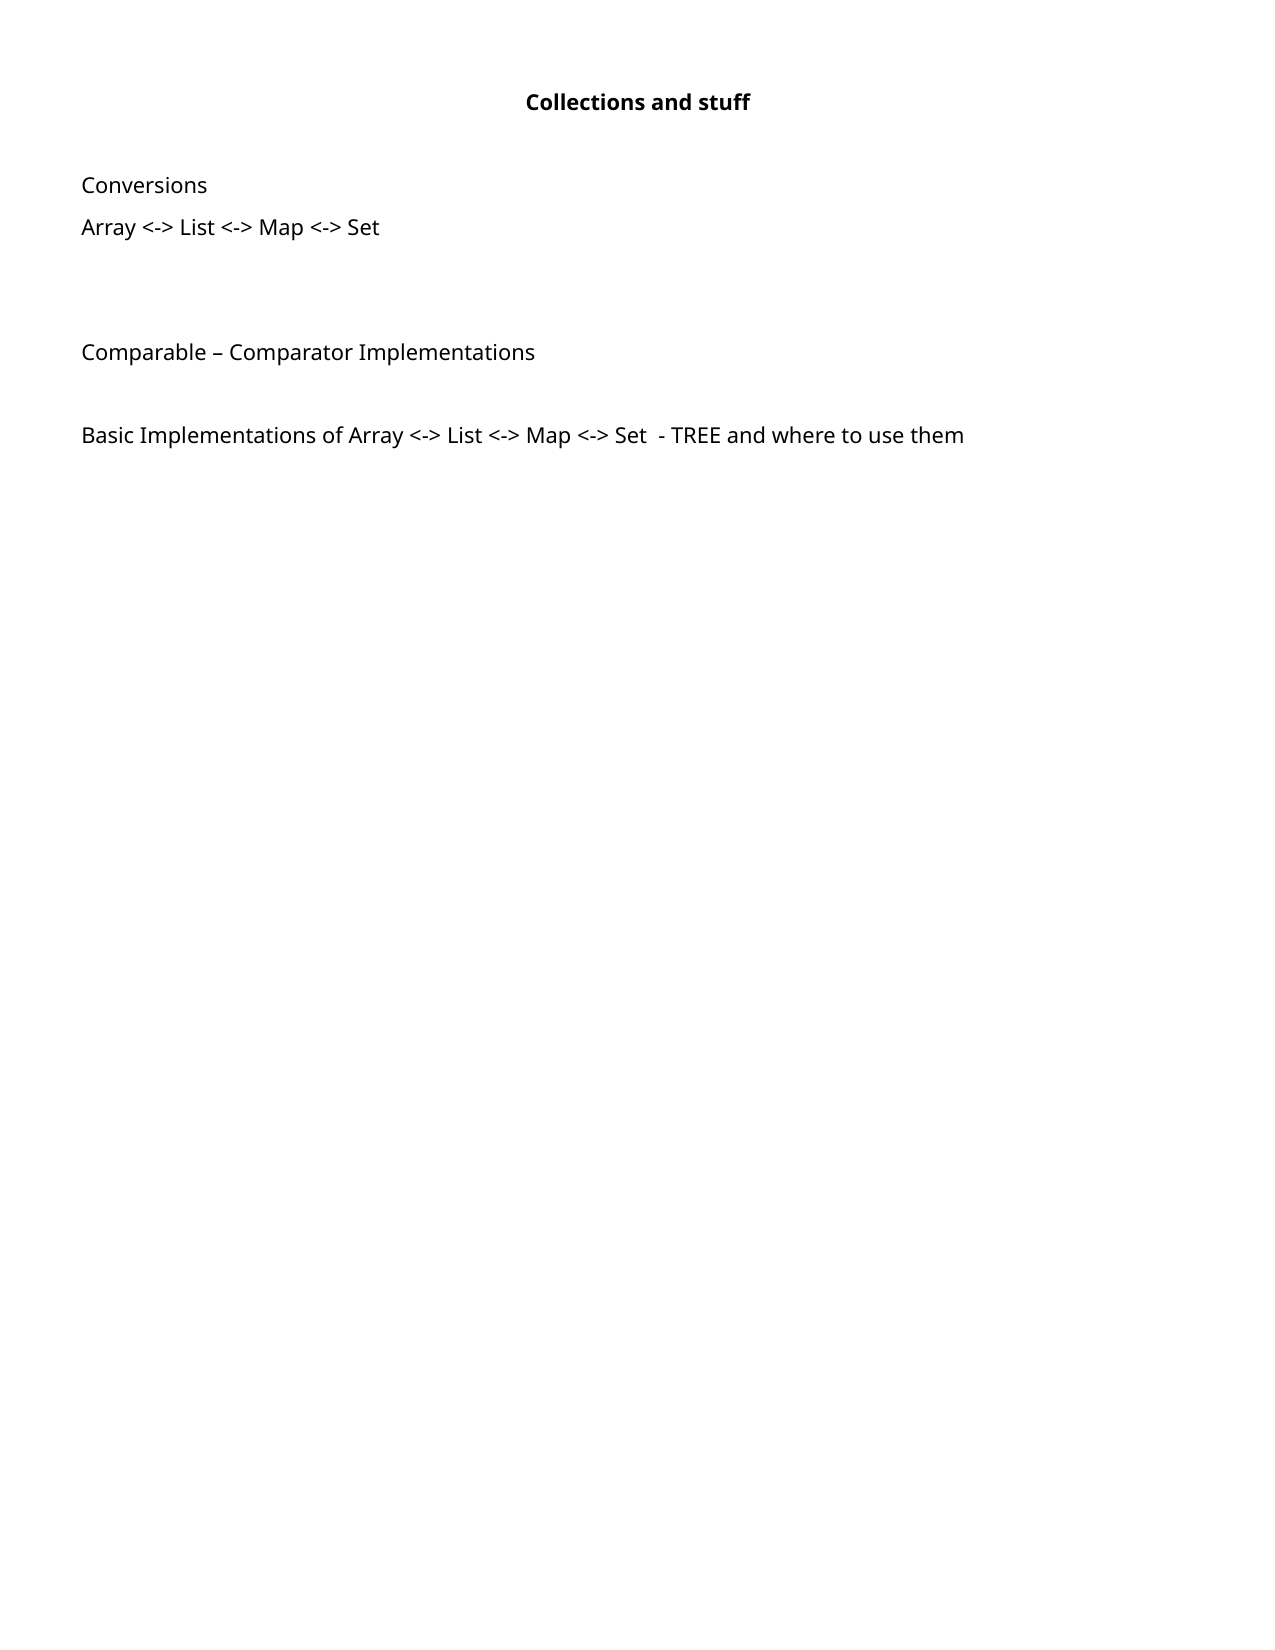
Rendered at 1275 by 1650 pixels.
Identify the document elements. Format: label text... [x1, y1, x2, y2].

text Collections and stuff [81, 87, 1194, 117]
text Conversions [81, 170, 1194, 200]
text Comparable – Comparator Implementations [81, 337, 1194, 367]
text Array <-> List <-> Map <-> Set [81, 212, 1194, 242]
text Basic Implementations of Array <-> List <-> Map <-> Set - TREE and where to use them [81, 420, 1194, 450]
